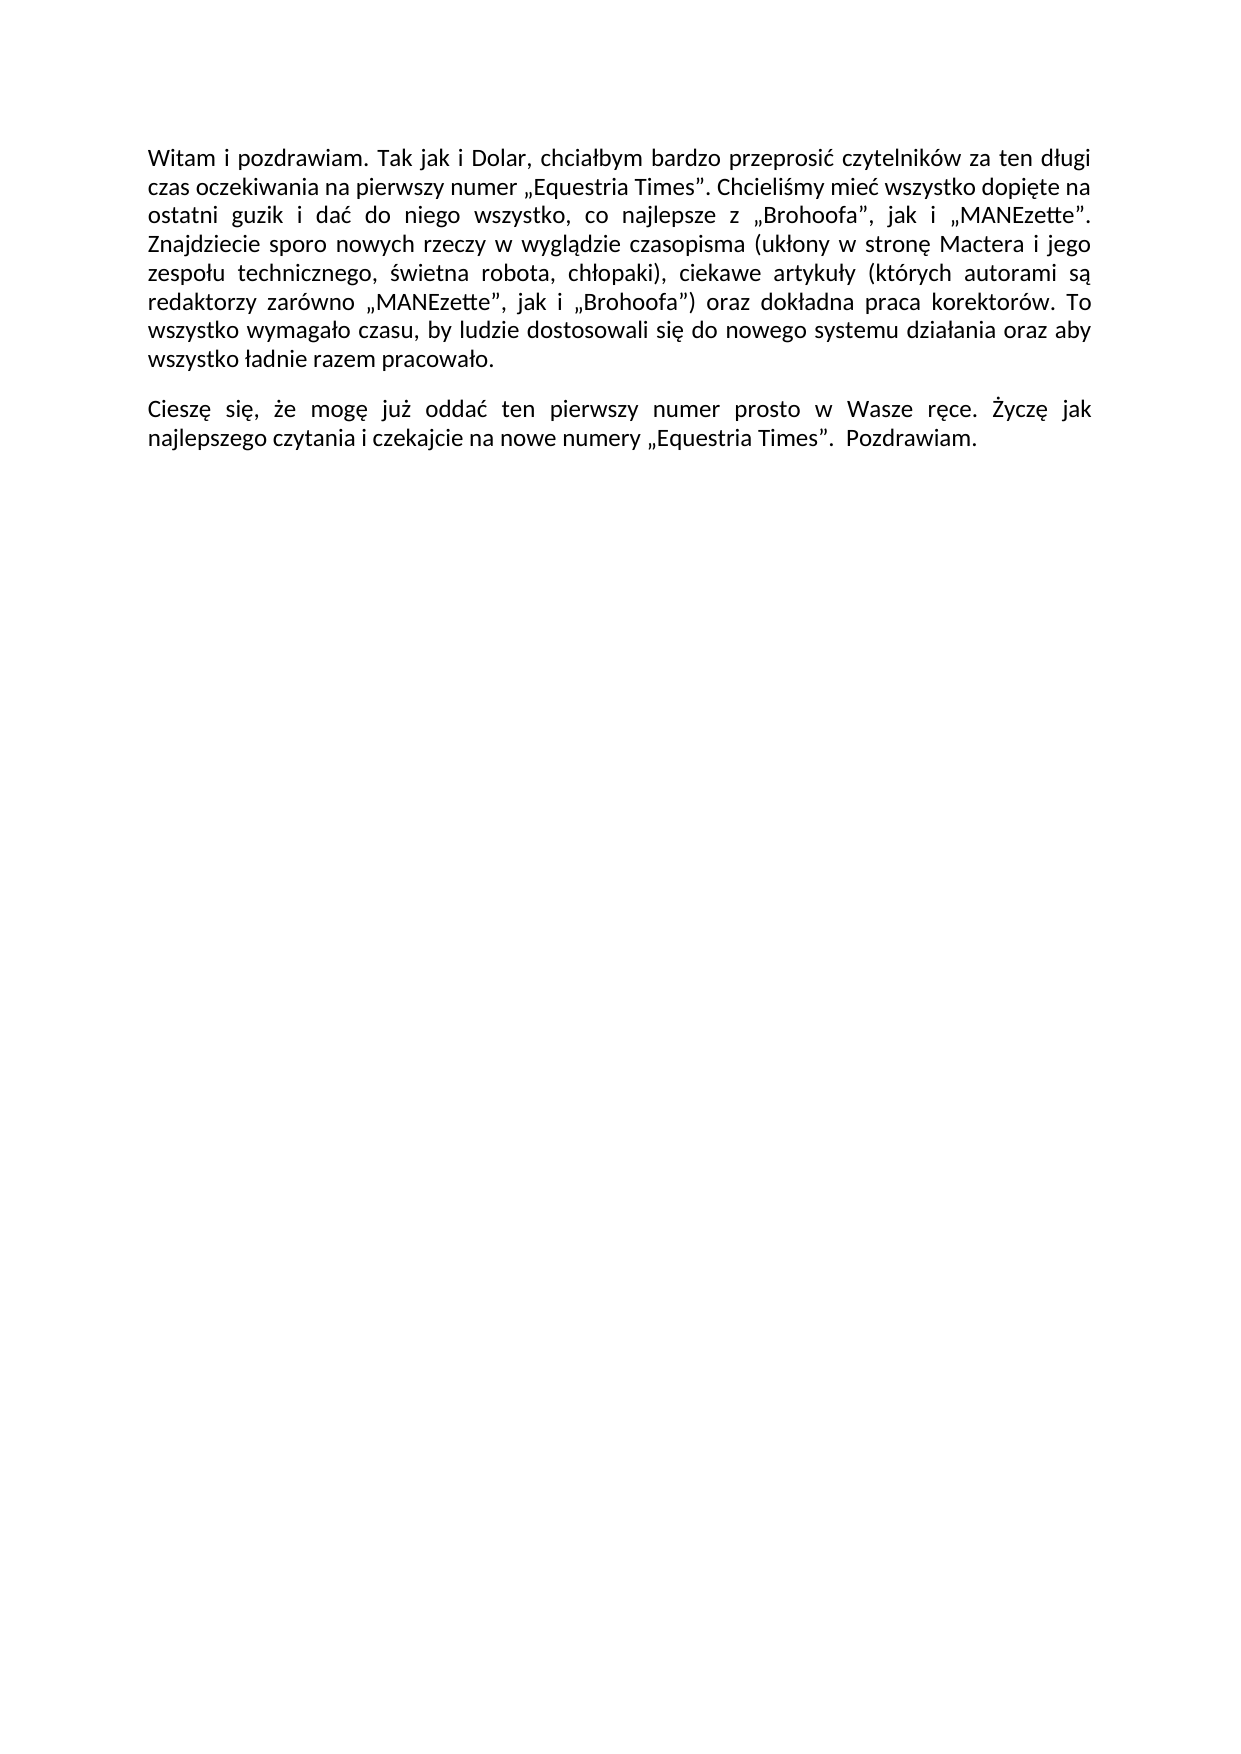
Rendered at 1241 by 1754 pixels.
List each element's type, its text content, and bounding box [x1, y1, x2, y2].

text Cieszę się, że mogę już oddać ten pierwszy numer prosto w Wasze ręce. Życzę jak najlepszego czytania i czekajcie na nowe numery „Equestria Times”. Pozdrawiam. [148, 398, 1093, 452]
text Witam i pozdrawiam. Tak jak i Dolar, chciałbym bardzo przeprosić czytelników za ten długi czas oczekiwania na pierwszy numer „Equestria Times”. Chcieliśmy mieć wszystko dopięte na ostatni guzik i dać do niego wszystko, co najlepsze z „Brohoofa”, jak i „MANEzette”. Znajdziecie sporo nowych rzeczy w wyglądzie czasopisma (ukłony w stronę Mactera i jego zespołu technicznego, świetna robota, chłopaki), ciekawe artykuły (których autorami są redaktorzy zarówno „MANEzette”, jak i „Brohoofa”) oraz dokładna praca korektorów. To wszystko wymagało czasu, by ludzie dostosowali się do nowego systemu działania oraz aby wszystko ładnie razem pracowało. [148, 148, 1093, 374]
